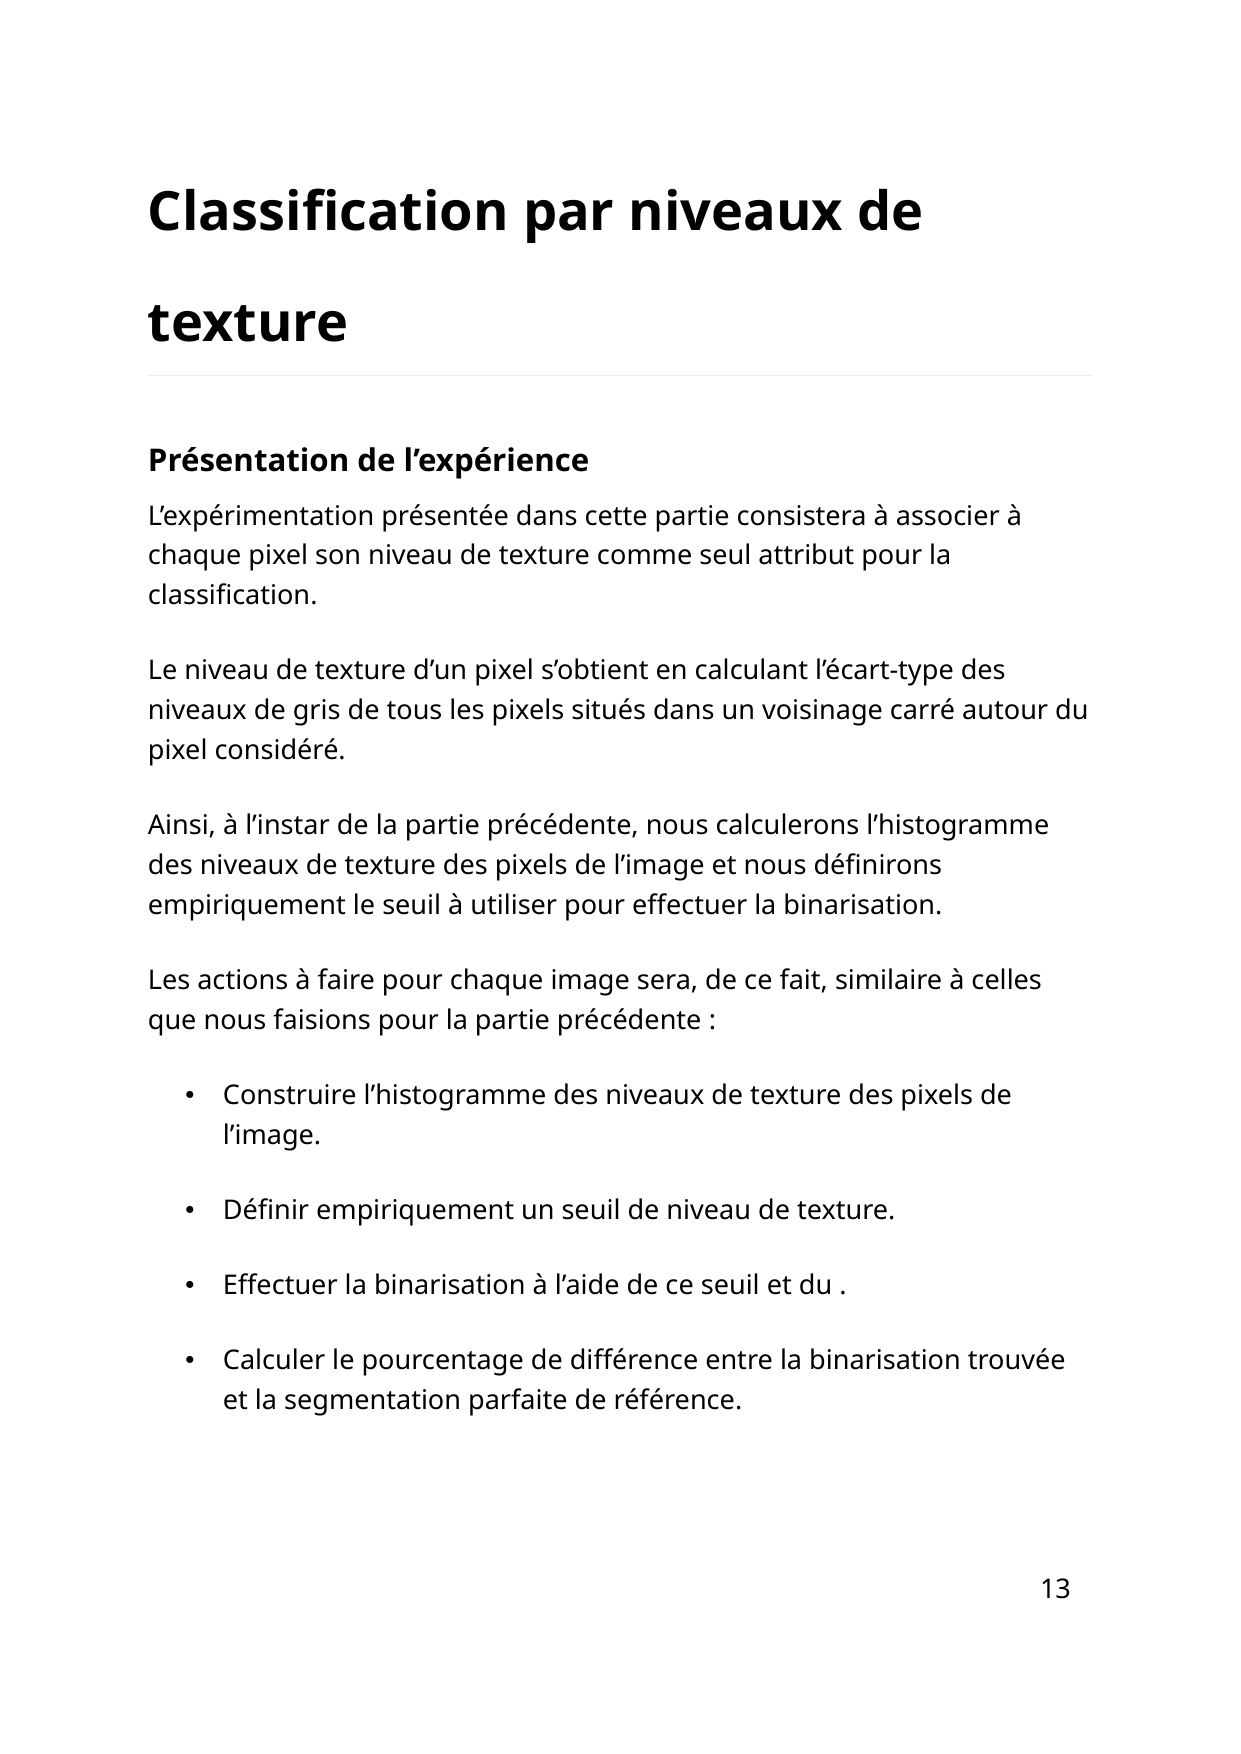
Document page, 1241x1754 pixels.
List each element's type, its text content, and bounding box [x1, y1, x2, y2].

text L’expérimentation présentée dans cette partie consistera à associer à chaque pixel son niveau de texture comme seul attribut pour la classification. [148, 496, 1093, 612]
text Les actions à faire pour chaque image sera, de ce fait, similaire à celles que nous faisions pour la partie précédente : [148, 960, 1093, 1037]
list Effectuer la binarisation à l’aide de ce seuil et du . [185, 1266, 1093, 1302]
list Définir empiriquement un seuil de niveau de texture. [185, 1190, 1093, 1227]
text Le niveau de texture d’un pixel s’obtient en calculant l’écart-type des niveaux de gris de tous les pixels situés dans un voisinage carré autour du pixel considéré. [148, 651, 1093, 767]
subtitle Classification par niveaux de texture [148, 173, 1093, 375]
list Construire l’histogramme des niveaux de texture des pixels de l’image. [185, 1075, 1093, 1152]
text Ainsi, à l’instar de la partie précédente, nous calculerons l’histogramme des niveaux de texture des pixels de l’image et nous définirons empiriquement le seuil à utiliser pour effectuer la binarisation. [148, 806, 1093, 922]
text Présentation de l’expérience [148, 438, 1093, 480]
list Calculer le pourcentage de différence entre la binarisation trouvée et la segmentation parfaite de référence. [185, 1341, 1093, 1417]
